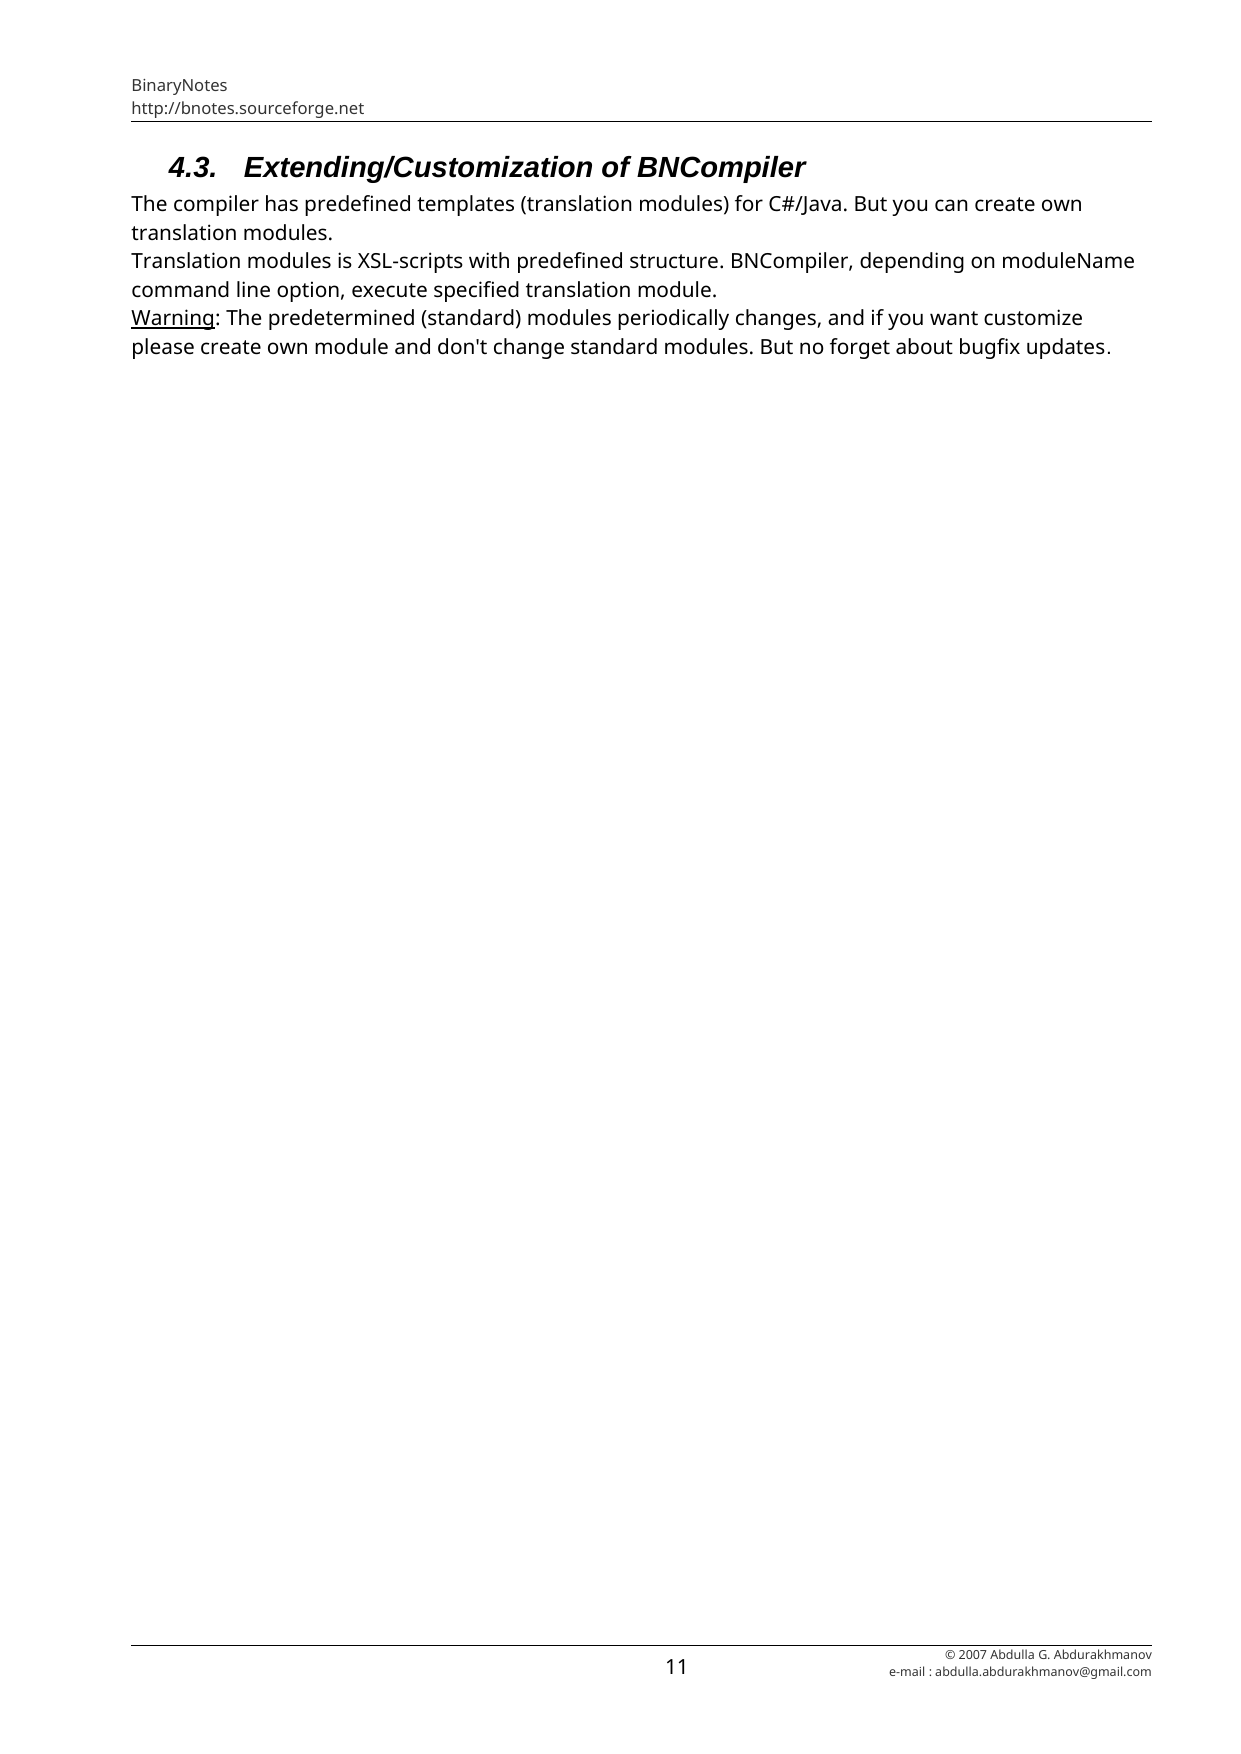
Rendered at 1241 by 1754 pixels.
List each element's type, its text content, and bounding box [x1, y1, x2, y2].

text The compiler has predefined templates (translation modules) for C#/Java. But you can create own translation modules. [131, 189, 1152, 246]
subtitle Extending/Customization of BNCompiler [169, 151, 1152, 183]
text Warning: The predetermined (standard) modules periodically changes, and if you want customize please create own module and don't change standard modules. But no forget about bugfix updates. [131, 303, 1152, 360]
text Translation modules is XSL-scripts with predefined structure. BNCompiler, depending on moduleName command line option, execute specified translation module. [131, 246, 1152, 303]
